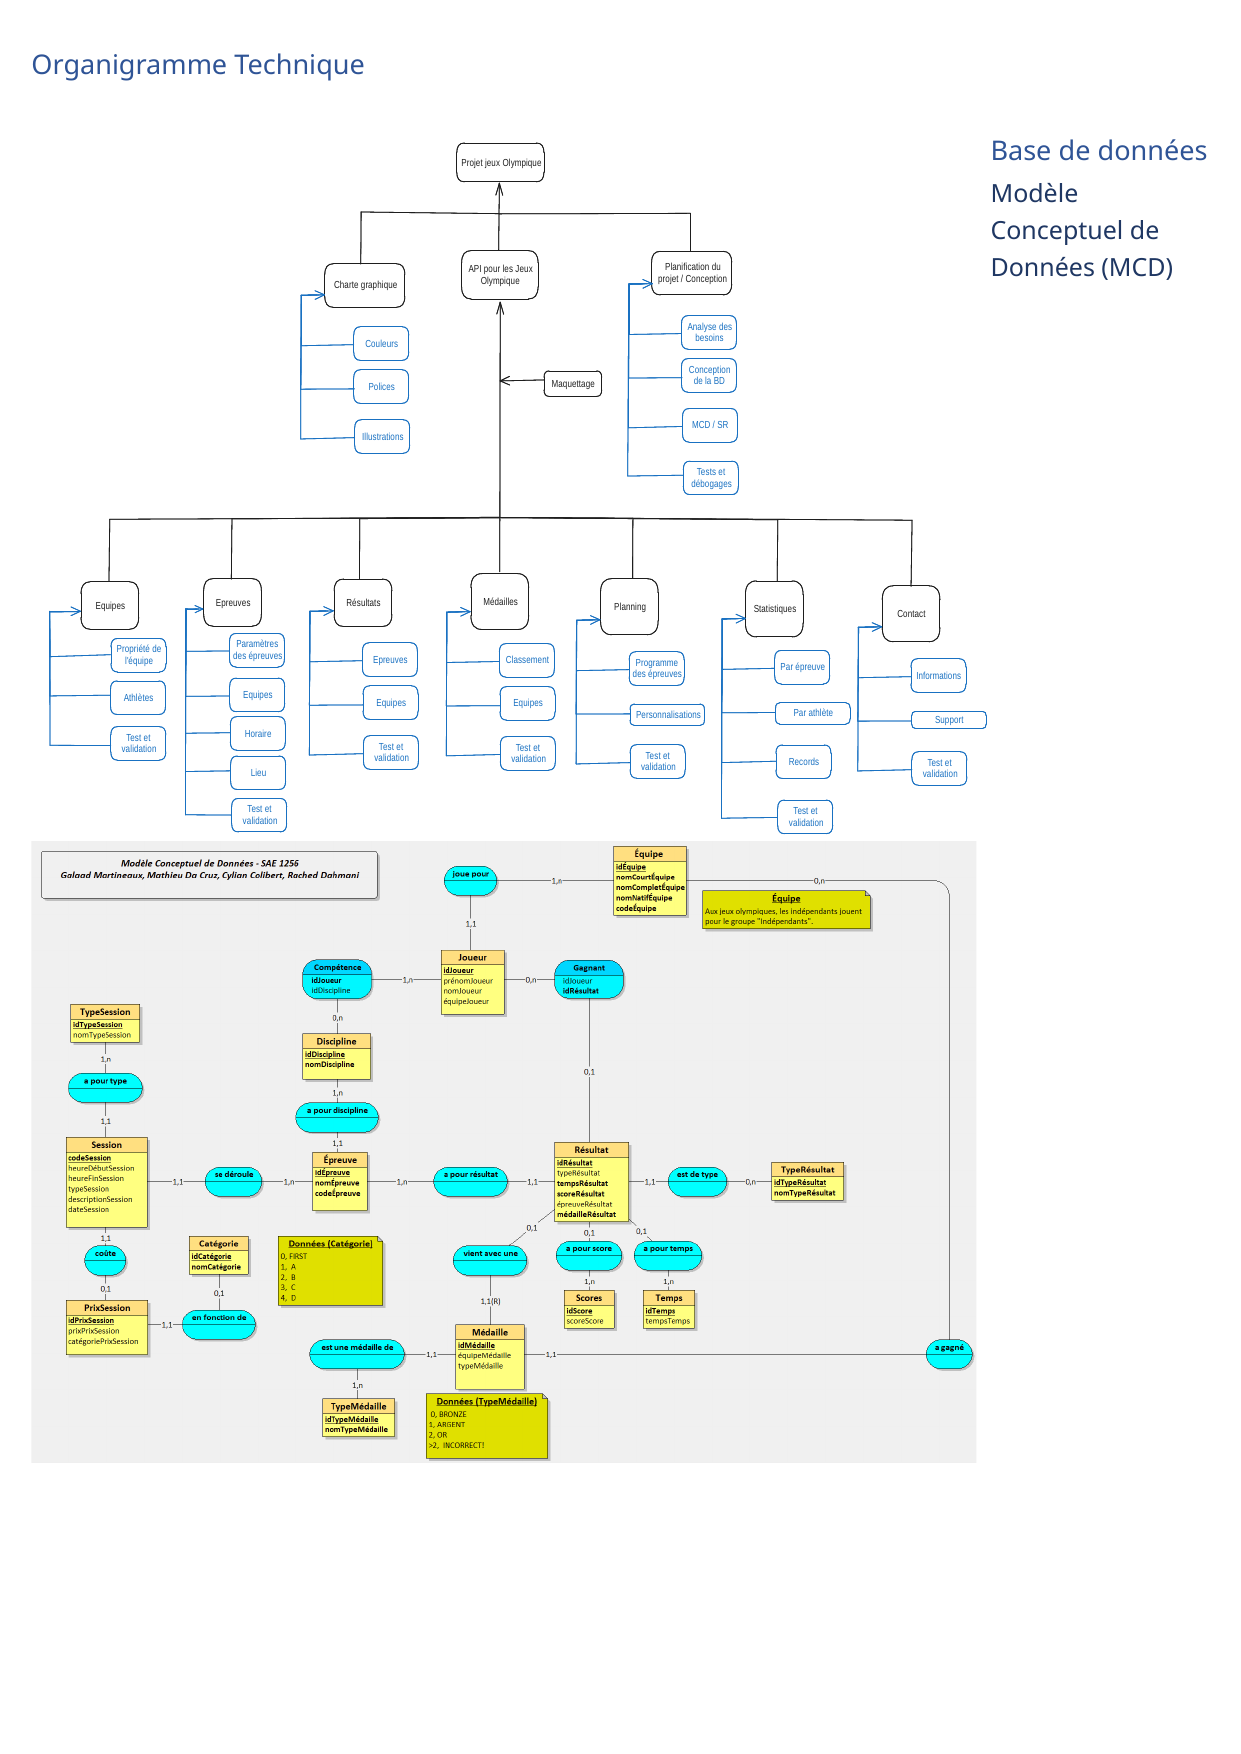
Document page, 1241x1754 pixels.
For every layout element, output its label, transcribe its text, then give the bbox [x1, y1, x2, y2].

subtitle Modèle Conceptuel de Données (MCD) [991, 176, 1211, 283]
subtitle [31, 176, 45, 283]
subtitle Organigramme Technique [31, 45, 1211, 82]
subtitle Base de données [31, 132, 1211, 169]
picture [31, 841, 977, 1463]
